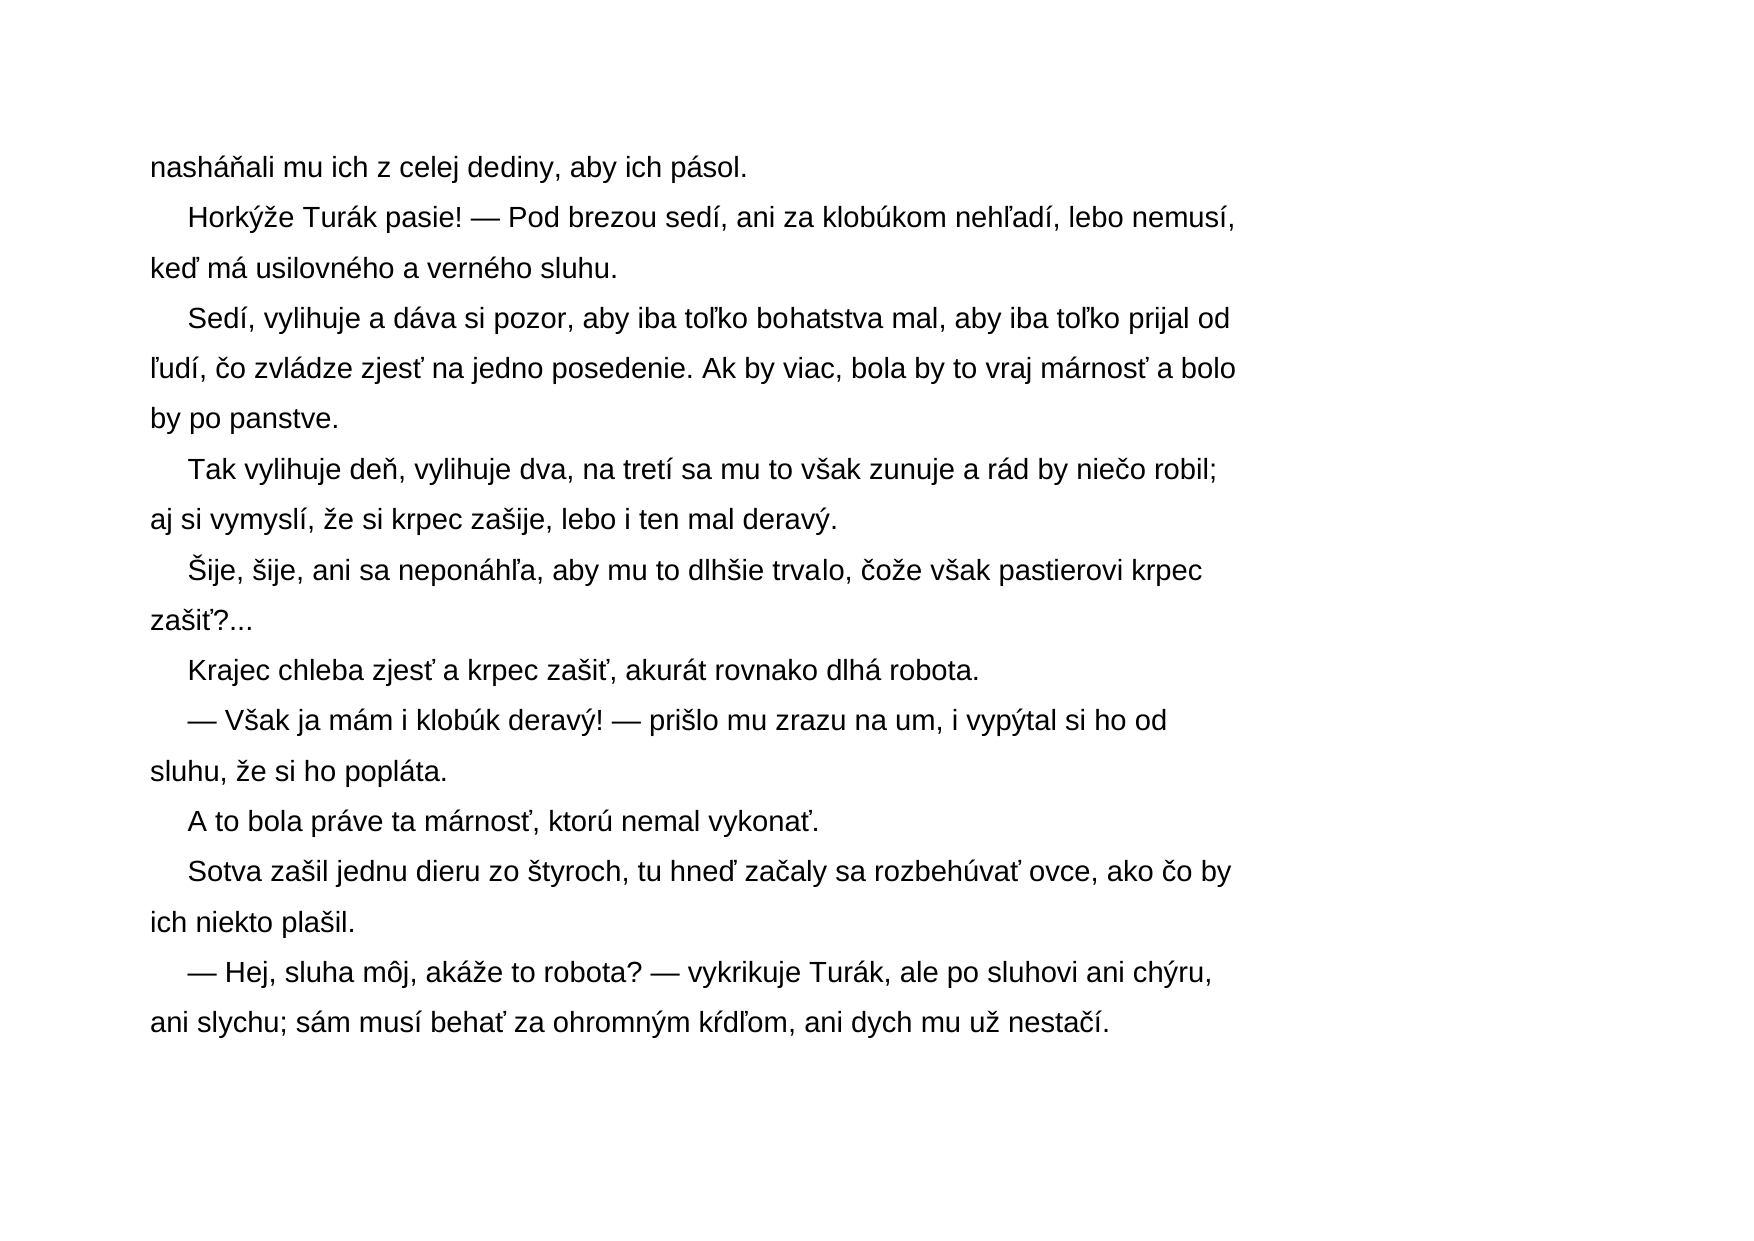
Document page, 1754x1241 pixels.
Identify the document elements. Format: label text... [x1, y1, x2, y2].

text Sedí, vylihuje a dáva si pozor, aby iba toľko bo­hatstva mal, aby iba toľko prijal od ľudí, čo zvládze zjesť na jedno posedenie. Ak by viac, bola by to vraj márnosť a bolo by po panstve. [150, 301, 1243, 435]
text — Však ja mám i klobúk deravý! — prišlo mu zrazu na um, i vypýtal si ho od sluhu, že si ho popláta. [150, 703, 1243, 787]
text Šije, šije, ani sa neponáhľa, aby mu to dlhšie trva­lo, čože však pastierovi krpec zašiť?... [150, 552, 1243, 636]
text A to bola práve ta márnosť, ktorú nemal vykonať. [150, 804, 1243, 838]
text Horkýže Turák pasie! — Pod brezou sedí, ani za klobúkom nehľadí, lebo nemusí, keď má usilovného a verného sluhu. [150, 200, 1243, 284]
text Tak vylihuje deň, vylihuje dva, na tretí sa mu to však zunuje a rád by niečo robil; aj si vymyslí, že si krpec zašije, lebo i ten mal deravý. [150, 452, 1243, 536]
text nasháňali mu ich z celej de­diny, aby ich pásol. [150, 150, 1243, 183]
text Sotva zašil jednu dieru zo štyroch, tu hneď začaly sa rozbehúvať ovce, ako čo by ich niekto plašil. [150, 854, 1243, 938]
text — Hej, sluha môj, akáže to robota? — vykrikuje Turák, ale po sluhovi ani chýru, ani slychu; sám musí behať za ohromným kŕdľom, ani dych mu už nestačí. [150, 955, 1243, 1039]
text Krajec chleba zjesť a krpec zašiť, akurát rovnako dlhá robota. [150, 653, 1243, 687]
